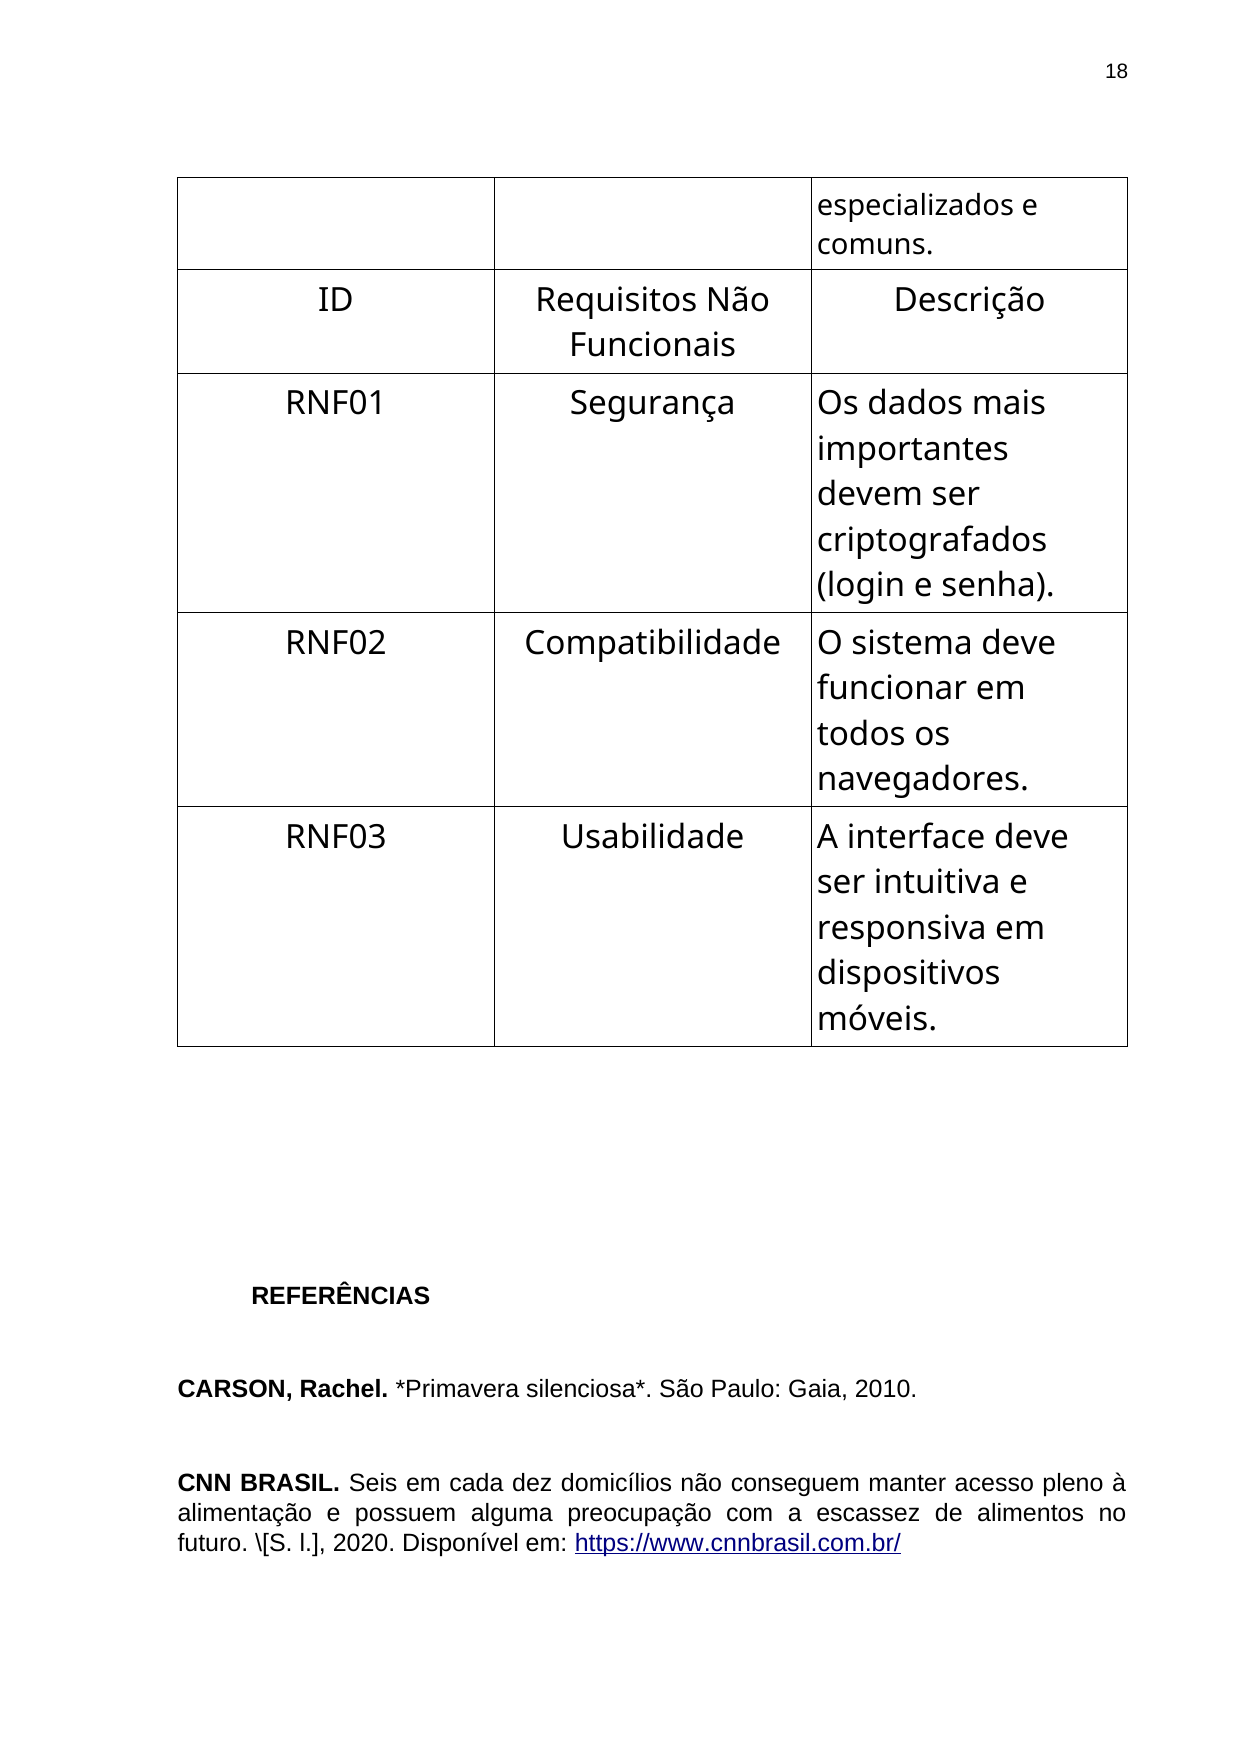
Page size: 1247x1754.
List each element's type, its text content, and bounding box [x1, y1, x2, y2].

table_cell Descrição [812, 270, 1127, 372]
table_cell especializados e comuns. [812, 178, 1127, 269]
table_cell [495, 178, 811, 269]
table_cell RNF02 [178, 613, 494, 806]
table_cell ID [178, 270, 494, 372]
table_cell [178, 178, 494, 269]
text CARSON, Rachel. *Primavera silenciosa*. São Paulo: Gaia, 2010. [177, 1374, 1128, 1403]
table_cell RNF03 [178, 807, 494, 1046]
text REFERÊNCIAS [177, 1281, 1128, 1309]
table_cell Compatibilidade [495, 613, 811, 806]
text CNN BRASIL. Seis em cada dez domicílios não conseguem manter acesso pleno à alimentação e possuem alguma preocupação com a escassez de alimentos no futuro. \[S. l.], 2020. Disponível em: https://www.cnnbrasil.com.br/ [177, 1468, 1128, 1557]
table_cell Usabilidade [495, 807, 811, 1046]
table_cell RNF01 [178, 374, 494, 612]
table_cell Requisitos Não Funcionais [495, 270, 811, 372]
table_cell Os dados mais importantes devem ser criptografados (login e senha). [812, 374, 1127, 612]
table_cell O sistema deve funcionar em todos os navegadores. [812, 613, 1127, 806]
table_cell A interface deve ser intuitiva e responsiva em dispositivos móveis. [812, 807, 1127, 1046]
table_cell Segurança [495, 374, 811, 612]
